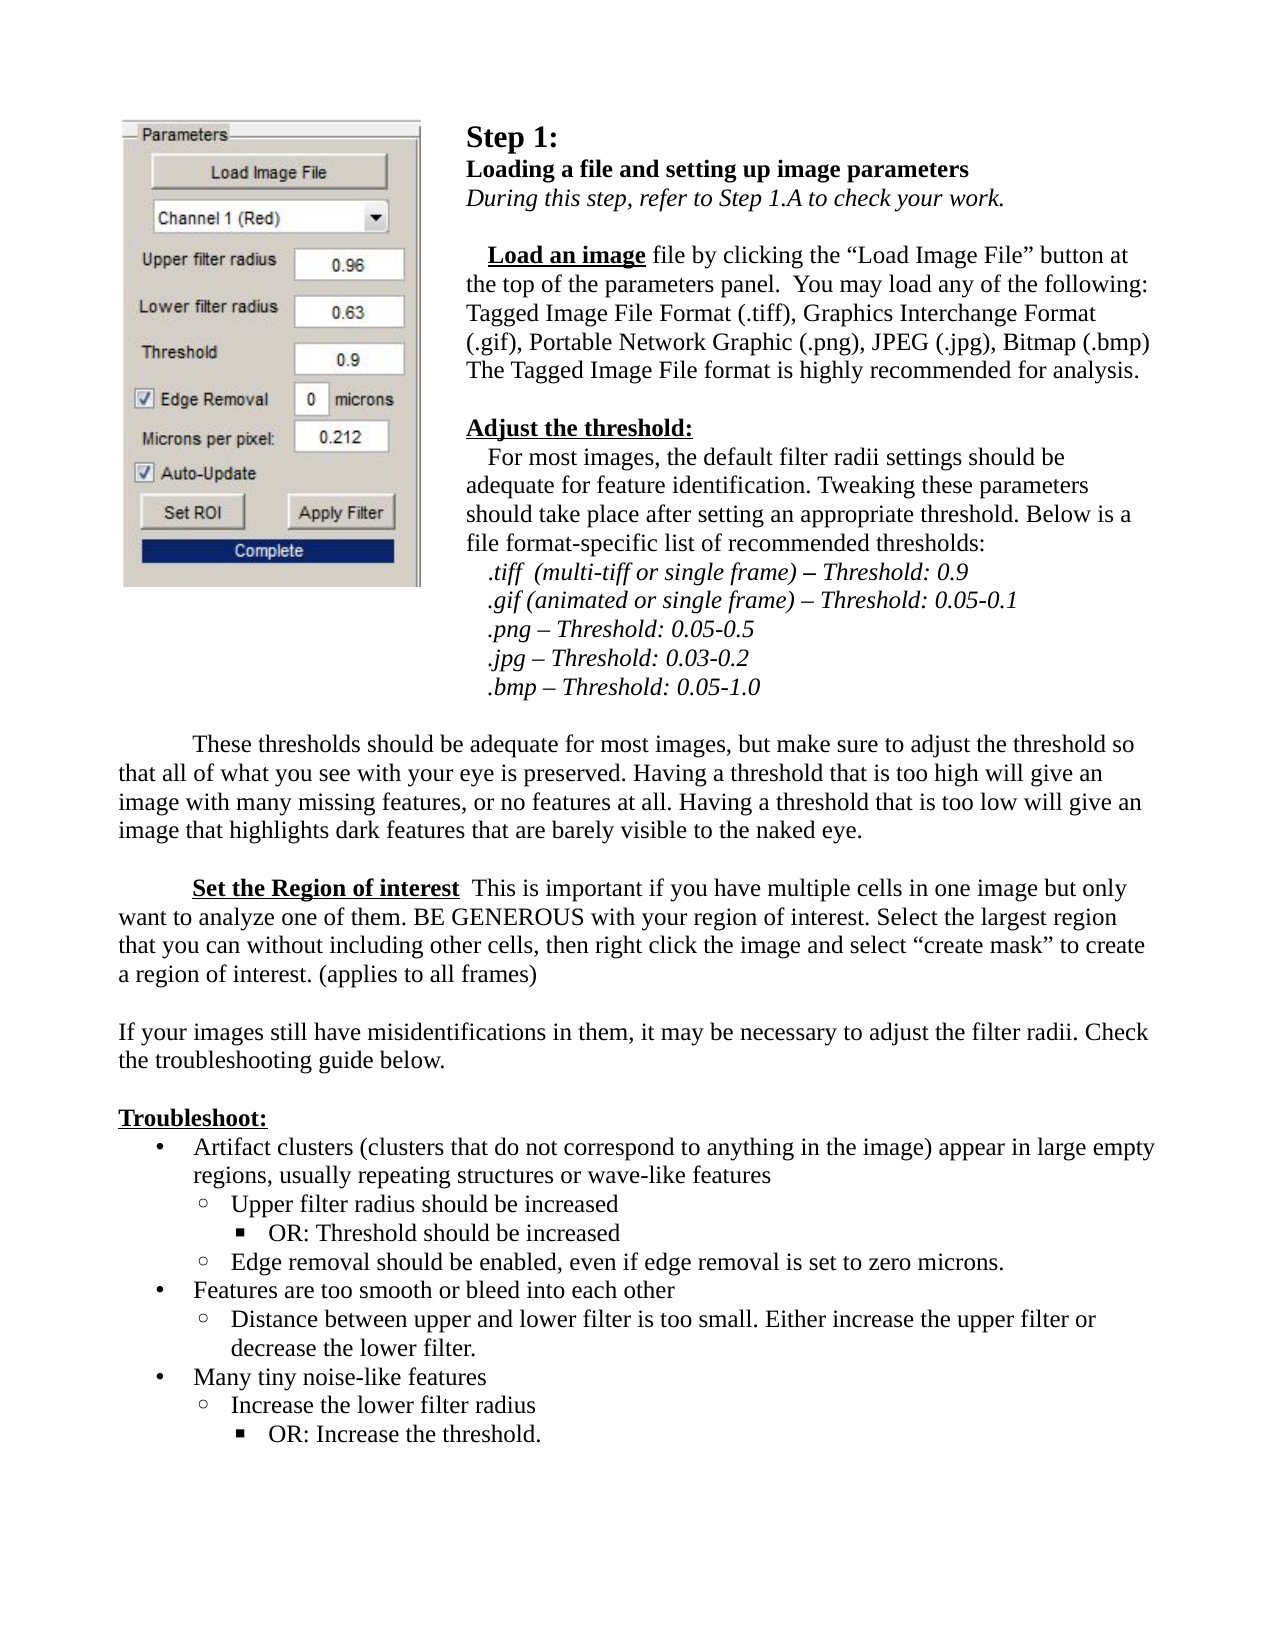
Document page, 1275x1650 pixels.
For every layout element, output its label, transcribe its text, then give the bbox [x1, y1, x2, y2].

list Increase the lower filter radius [193, 1390, 1157, 1419]
list Upper filter radius should be increased [193, 1189, 1157, 1218]
list Many tiny noise-like features [156, 1362, 1157, 1390]
list OR: Increase the threshold. [231, 1419, 1157, 1448]
text .gif (animated or single frame) – Threshold: 0.05-0.1 [118, 585, 1157, 614]
text .jpg – Threshold: 0.03-0.2 [118, 643, 1157, 672]
text Troubleshoot: [118, 1103, 1157, 1132]
text During this step, refer to Step 1.A to check your work. [421, 183, 1157, 212]
text If your images still have misidentifications in them, it may be necessary to adjust the filter radii. Check the troubleshooting guide below. [118, 1017, 1157, 1074]
text These thresholds should be adequate for most images, but make sure to adjust the threshold so that all of what you see with your eye is preserved. Having a threshold that is too high will give an image with many missing features, or no features at all. Having a threshold that is too low will give an image that highlights dark features that are barely visible to the naked eye. [118, 729, 1157, 844]
text For most images, the default filter radii settings should be adequate for feature identification. Tweaking these parameters should take place after setting an appropriate threshold. Below is a file format-specific list of recommended thresholds: [421, 442, 1157, 557]
text Tagged Image File Format (.tiff), Graphics Interchange Format (.gif), Portable Network Graphic (.png), JPEG (.jpg), Bitmap (.bmp) [421, 298, 1157, 355]
list OR: Threshold should be increased [231, 1218, 1157, 1247]
text Load an image file by clicking the “Load Image File” button at the top of the parameters panel. You may load any of the following: [421, 240, 1157, 298]
text Loading a file and setting up image parameters [421, 154, 1157, 183]
text Step 1: [118, 118, 1157, 154]
text Adjust the threshold: [421, 413, 1157, 442]
text .png – Threshold: 0.05-0.5 [118, 614, 1157, 643]
list Artifact clusters (clusters that do not correspond to anything in the image) appear in large empty regions, usually repeating structures or wave-like features [156, 1132, 1157, 1189]
text .tiff (multi-tiff or single frame) – Threshold: 0.9 [421, 557, 1157, 585]
list Edge removal should be enabled, even if edge removal is set to zero microns. [193, 1247, 1157, 1275]
list Distance between upper and lower filter is too small. Either increase the upper filter or decrease the lower filter. [193, 1304, 1157, 1362]
text .bmp – Threshold: 0.05-1.0 [118, 672, 1157, 700]
text The Tagged Image File format is highly recommended for analysis. [421, 355, 1157, 384]
list Features are too smooth or bleed into each other [156, 1275, 1157, 1304]
text Set the Region of interest This is important if you have multiple cells in one image but only want to analyze one of them. BE GENEROUS with your region of interest. Select the largest region that you can without including other cells, then right click the image and select “create mask” to create a region of interest. (applies to all frames) [118, 873, 1157, 988]
